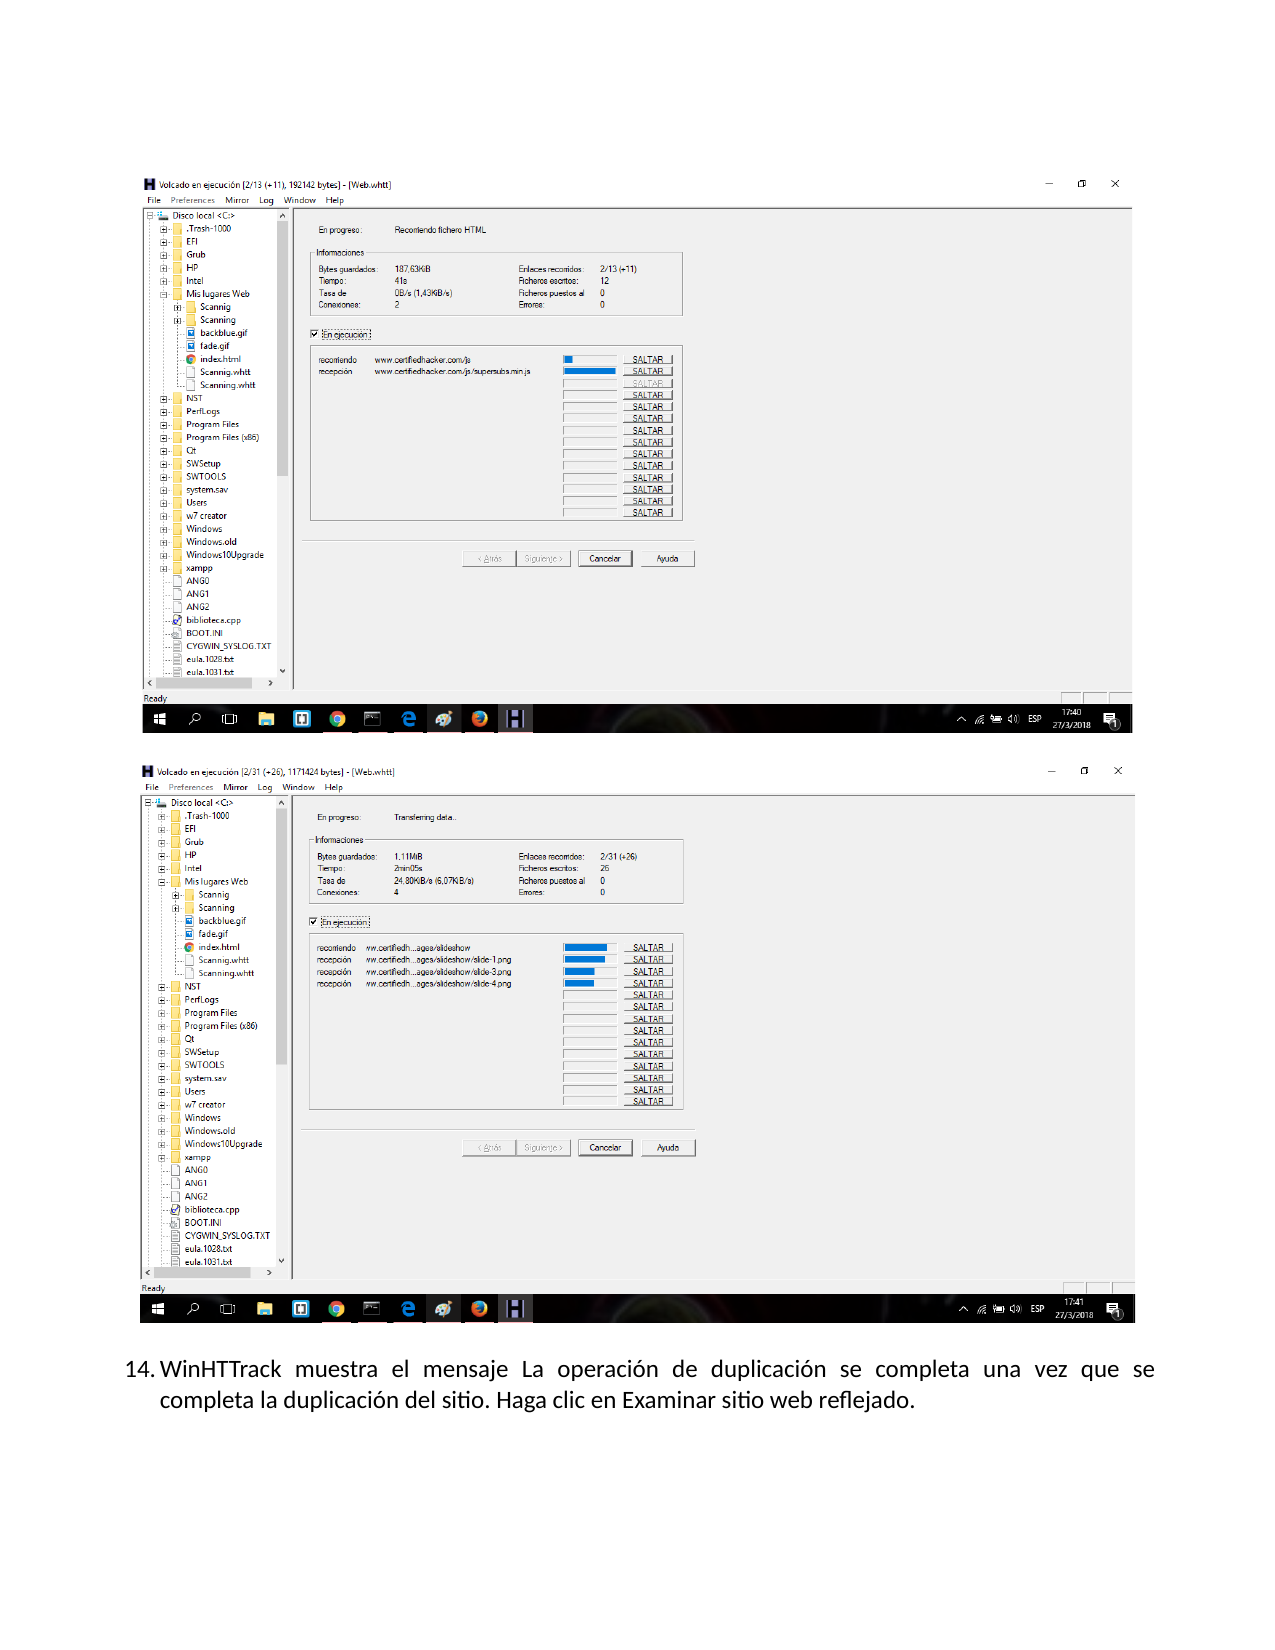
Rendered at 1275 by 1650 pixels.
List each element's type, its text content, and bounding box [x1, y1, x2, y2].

list WinHTTrack muestra el mensaje La operación de duplicación se completa una vez que se completa la duplicación del sitio. Haga clic en Examinar sitio web reflejado. [124, 1353, 1157, 1414]
picture [140, 763, 1136, 1323]
picture [142, 176, 1133, 733]
